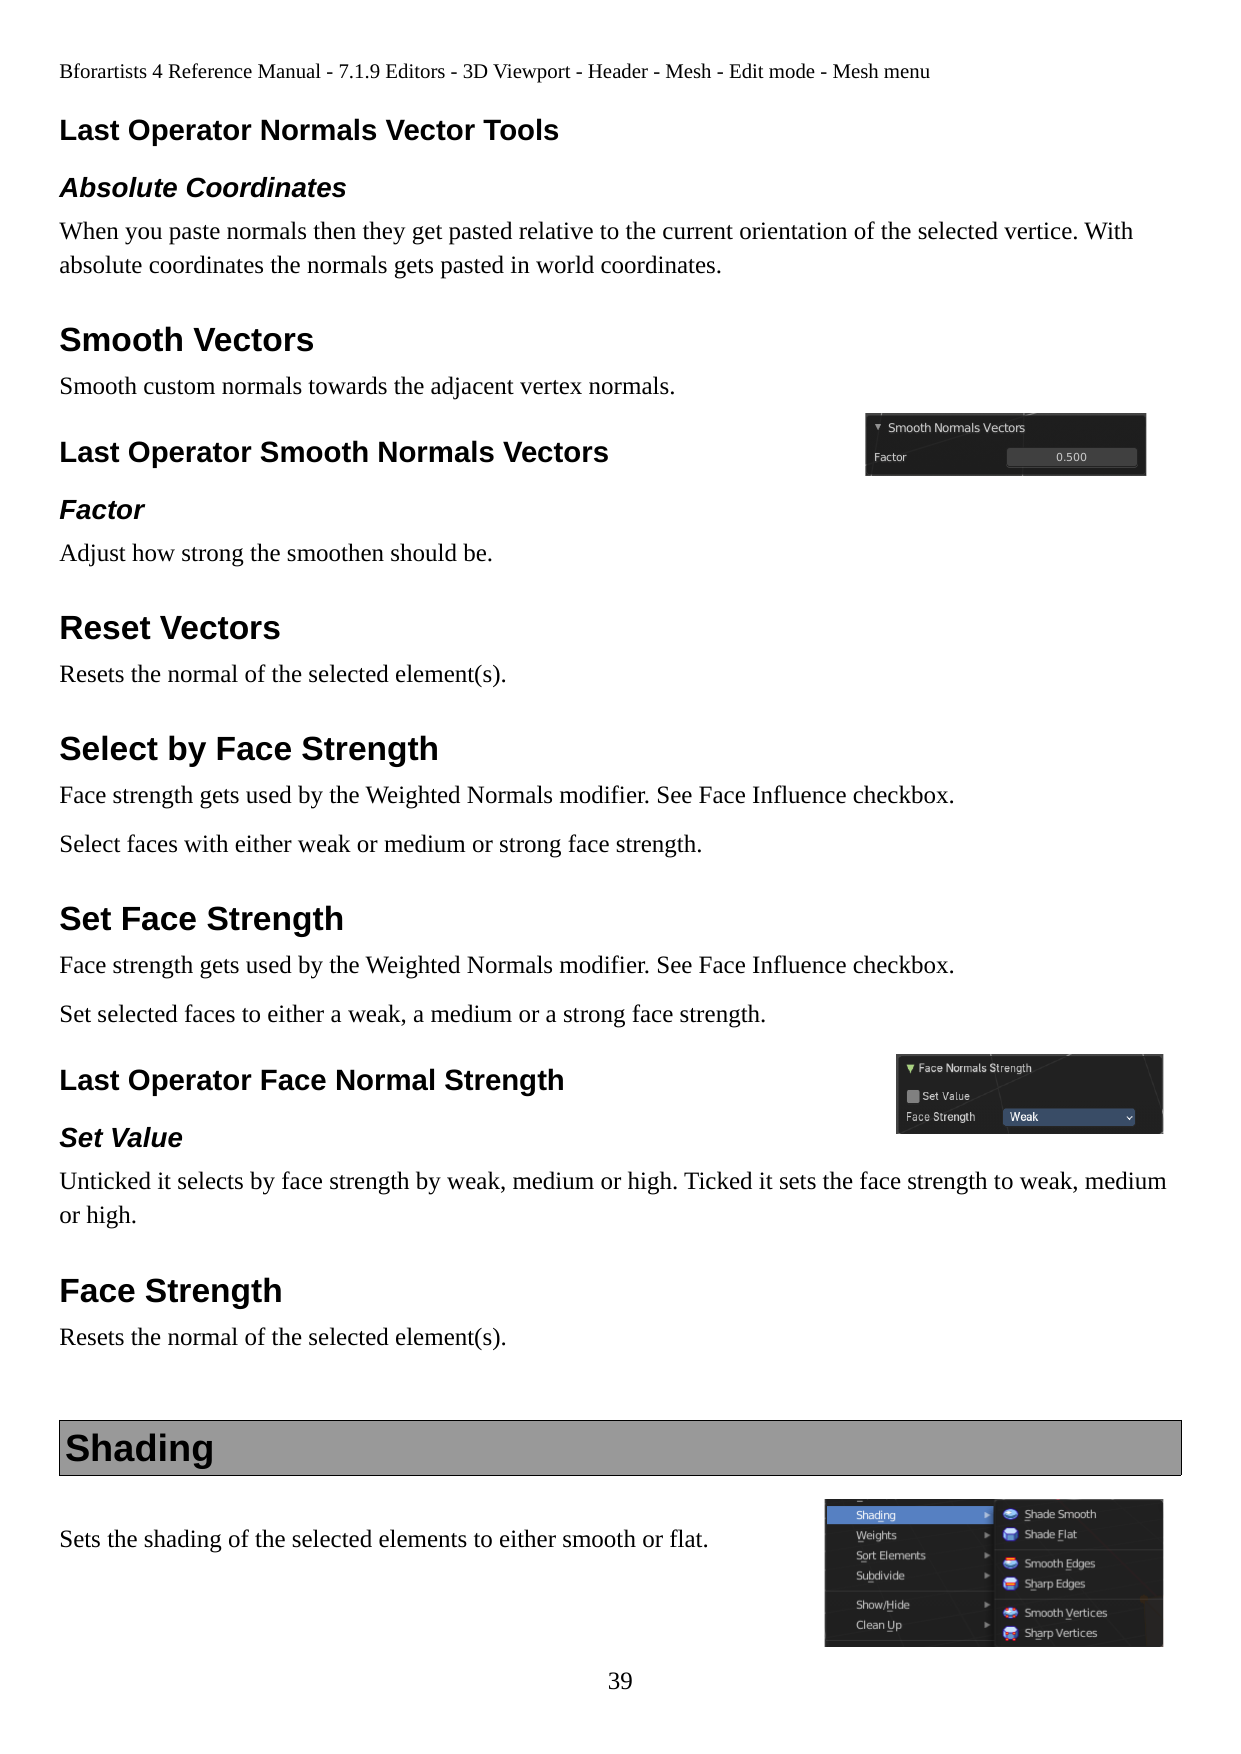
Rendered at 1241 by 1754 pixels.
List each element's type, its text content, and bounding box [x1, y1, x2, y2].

picture [824, 1499, 1164, 1647]
subtitle [1147, 435, 1181, 469]
subtitle Last Operator Smooth Normals Vectors [59, 435, 865, 469]
text Adjust how strong the smoothen should be. [59, 538, 1181, 567]
text Resets the normal of the selected element(s). [59, 659, 1181, 688]
subtitle Set Value [59, 1122, 1181, 1153]
text Resets the normal of the selected element(s). [59, 1322, 1181, 1350]
subtitle Reset Vectors [59, 608, 1181, 647]
text Sets the shading of the selected elements to either smooth or flat. [59, 1524, 824, 1553]
text Set selected faces to either a weak, a medium or a strong face strength. [59, 999, 1181, 1028]
subtitle Last Operator Normals Vector Tools [59, 113, 1181, 146]
subtitle Last Operator Face Normal Strength [59, 1063, 896, 1097]
subtitle Select by Face Strength [59, 729, 1181, 768]
text When you paste normals then they get pasted relative to the current orientation of the selected vertice. With absolute coordinates the normals gets pasted in world coordinates. [59, 216, 1181, 279]
table_header Shading [60, 1421, 1181, 1475]
subtitle Factor [59, 494, 1181, 526]
text Unticked it selects by face strength by weak, medium or high. Ticked it sets the face strength to weak, medium or high. [59, 1166, 1181, 1229]
picture [865, 413, 1147, 476]
subtitle Set Face Strength [59, 899, 1181, 938]
text Select faces with either weak or medium or strong face strength. [59, 829, 1181, 858]
text Face strength gets used by the Weighted Normals modifier. See Face Influence checkbox. [59, 950, 1181, 979]
subtitle Face Strength [59, 1270, 1181, 1309]
picture [896, 1054, 1164, 1134]
subtitle Absolute Coordinates [59, 171, 1181, 203]
text Face strength gets used by the Weighted Normals modifier. See Face Influence checkbox. [59, 780, 1181, 809]
text Smooth custom normals towards the adjacent vertex normals. [59, 371, 1181, 400]
subtitle Smooth Vectors [59, 320, 1181, 359]
